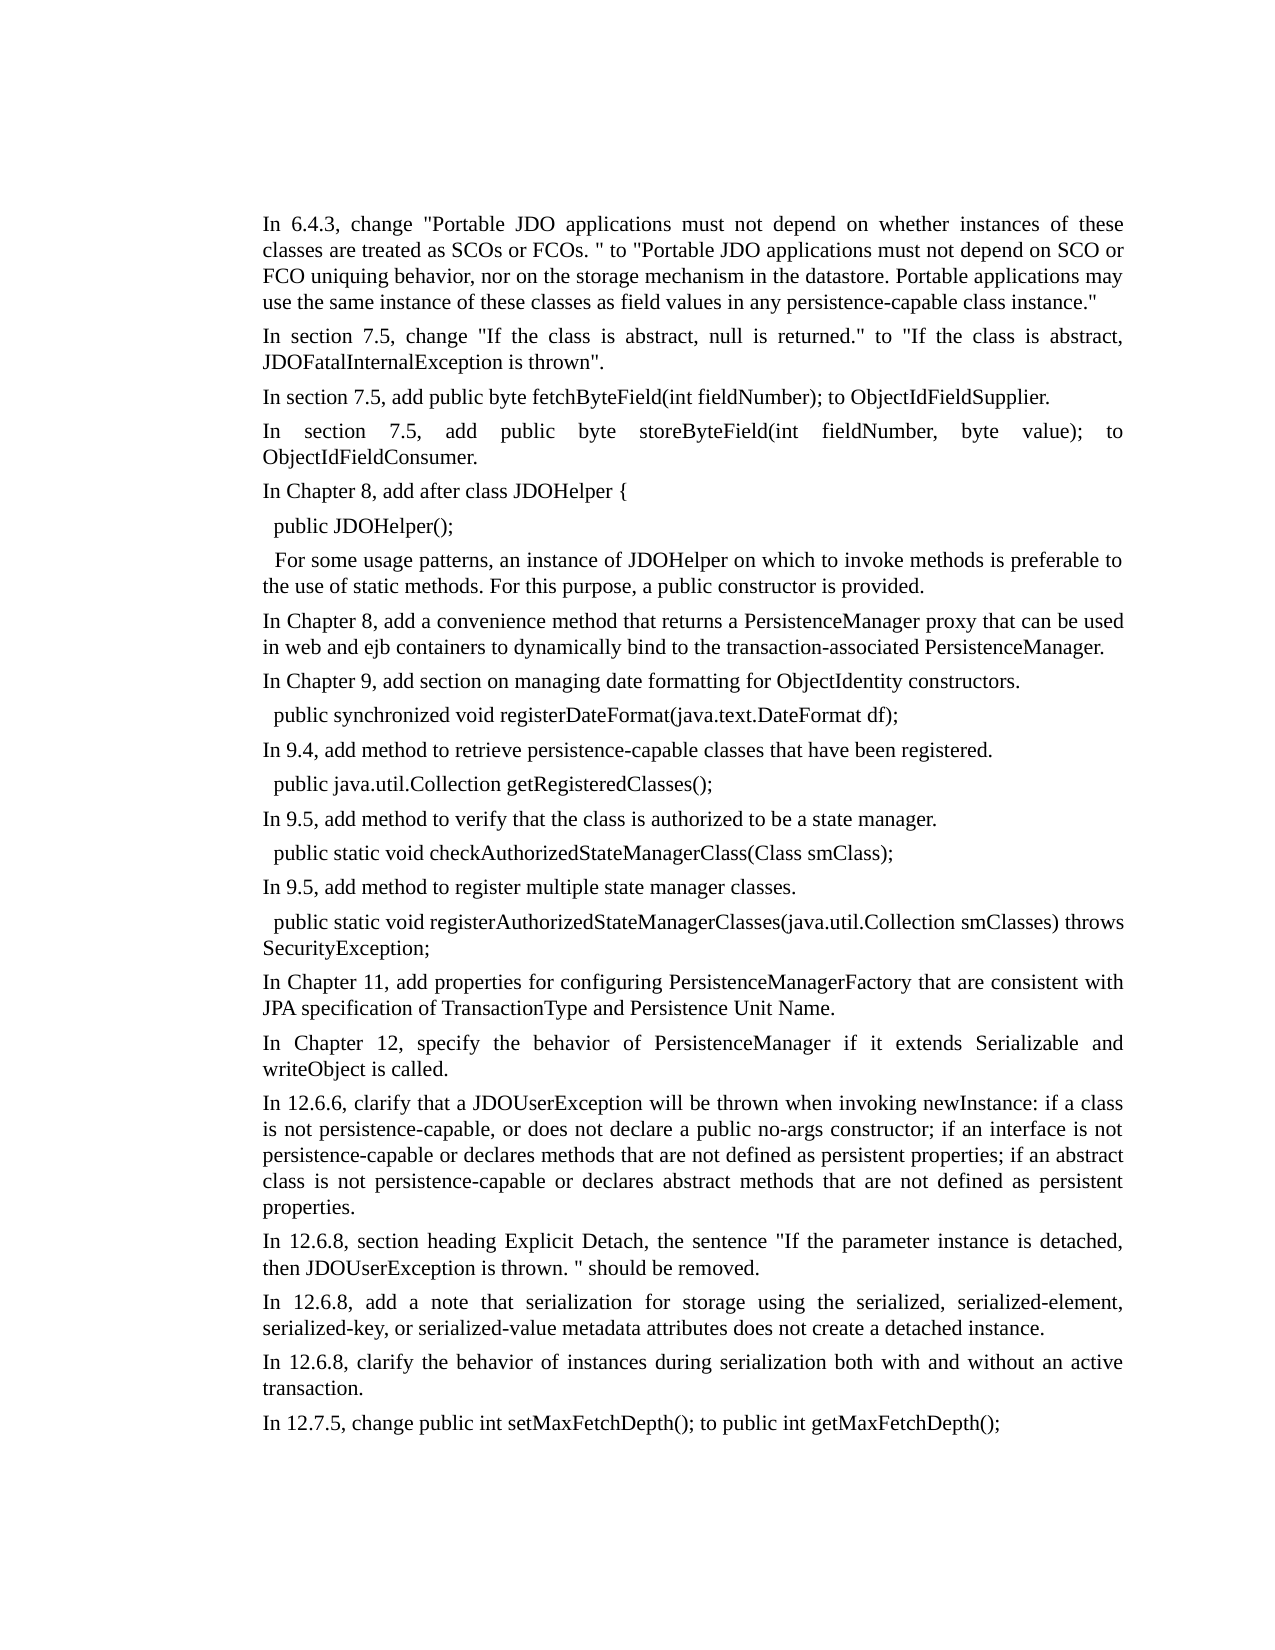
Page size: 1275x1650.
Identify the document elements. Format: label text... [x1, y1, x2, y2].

text In 12.6.8, section heading Explicit Detach, the sentence "If the parameter instance is detached, then JDOUserException is thrown. " should be removed. [262, 1228, 1125, 1280]
text In section 7.5, change "If the class is abstract, null is returned." to "If the class is abstract, JDOFatalInternalException is thrown". [262, 322, 1125, 374]
text In 9.5, add method to verify that the class is authorized to be a state manager. [262, 805, 1125, 831]
text public static void registerAuthorizedStateManagerClasses(java.util.Collection smClasses) throws SecurityException; [262, 908, 1125, 960]
text In 12.6.8, clarify the behavior of instances during serialization both with and without an active transaction. [262, 1348, 1125, 1401]
text In 12.6.8, add a note that serialization for storage using the serialized, serialized-element, serialized-key, or serialized-value metadata attributes does not create a detached instance. [262, 1288, 1125, 1340]
text In 9.5, add method to register multiple state manager classes. [262, 873, 1125, 899]
text public JDOHelper(); [262, 512, 1125, 538]
text For some usage patterns, an instance of JDOHelper on which to invoke methods is preferable to the use of static methods. For this purpose, a public constructor is provided. [262, 546, 1125, 598]
text In Chapter 12, specify the behavior of PersistenceManager if it extends Serializable and writeObject is called. [262, 1029, 1125, 1081]
text In section 7.5, add public byte storeByteField(int fieldNumber, byte value); to ObjectIdFieldConsumer. [262, 417, 1125, 469]
text In 9.4, add method to retrieve persistence-capable classes that have been registered. [262, 736, 1125, 762]
text In 12.6.6, clarify that a JDOUserException will be thrown when invoking newInstance: if a class is not persistence-capable, or does not declare a public no-args constructor; if an interface is not persistence-capable or declares methods that are not defined as persistent properties; if an abstract class is not persistence-capable or declares abstract methods that are not defined as persistent properties. [262, 1089, 1125, 1219]
text In Chapter 11, add properties for configuring PersistenceManagerFactory that are consistent with JPA specification of TransactionType and Persistence Unit Name. [262, 968, 1125, 1020]
text In Chapter 9, add section on managing date formatting for ObjectIdentity constructors. [262, 667, 1125, 693]
text public static void checkAuthorizedStateManagerClass(Class smClass); [262, 839, 1125, 865]
text public synchronized void registerDateFormat(java.text.DateFormat df); [262, 702, 1125, 728]
text public java.util.Collection getRegisteredClasses(); [262, 770, 1125, 796]
text In section 7.5, add public byte fetchByteField(int fieldNumber); to ObjectIdFieldSupplier. [262, 383, 1125, 409]
text In 6.4.3, change "Portable JDO applications must not depend on whether instances of these classes are treated as SCOs or FCOs. " to "Portable JDO applications must not depend on SCO or FCO uniquing behavior, nor on the storage mechanism in the datastore. Portable applications may use the same instance of these classes as field values in any persistence-capable class instance." [262, 210, 1125, 314]
text In Chapter 8, add a convenience method that returns a PersistenceManager proxy that can be used in web and ejb containers to dynamically bind to the transaction-associated PersistenceManager. [262, 607, 1125, 659]
text In Chapter 8, add after class JDOHelper { [262, 478, 1125, 504]
text In 12.7.5, change public int setMaxFetchDepth(); to public int getMaxFetchDepth(); [262, 1409, 1125, 1435]
